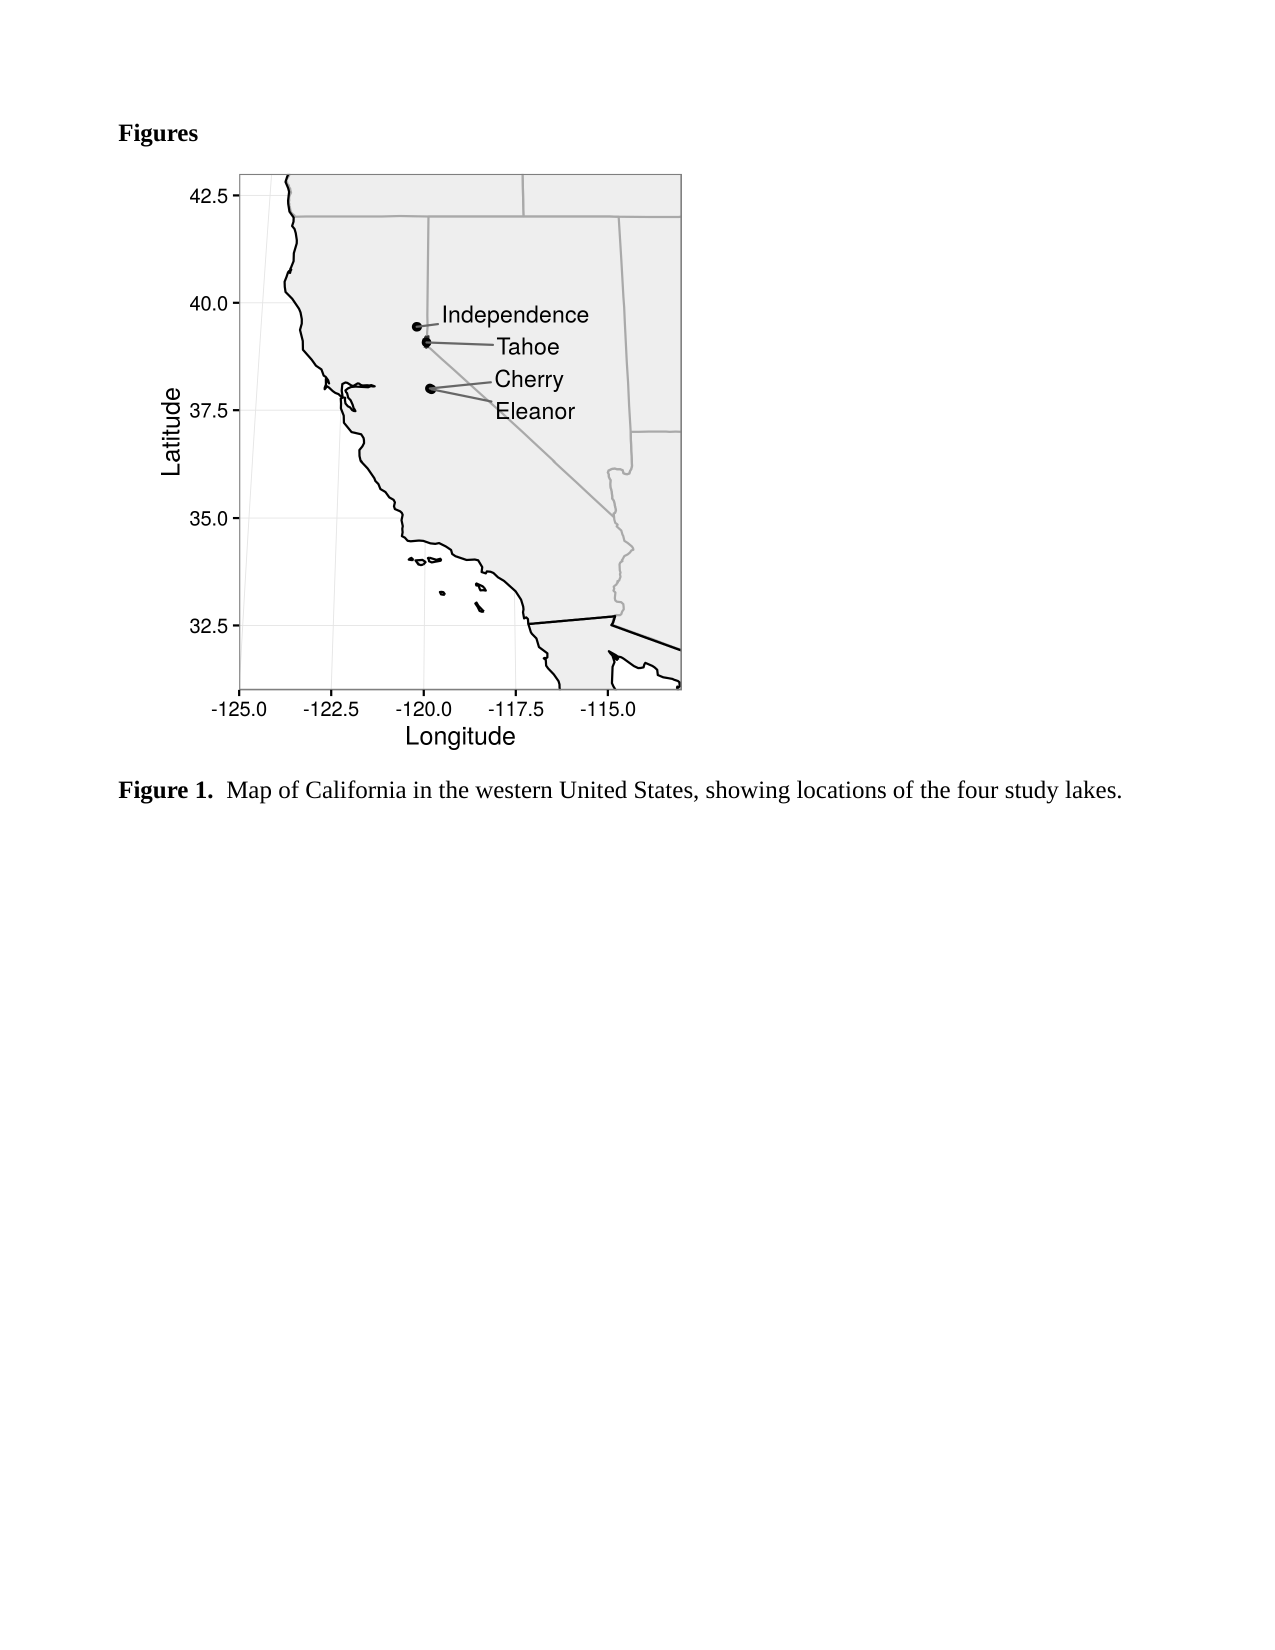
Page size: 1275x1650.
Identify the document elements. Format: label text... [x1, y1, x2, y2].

text Figure 1. Map of California in the western United States, showing locations of the four study lakes. [118, 776, 1157, 804]
picture [118, 161, 719, 762]
text Figures [118, 118, 1157, 147]
